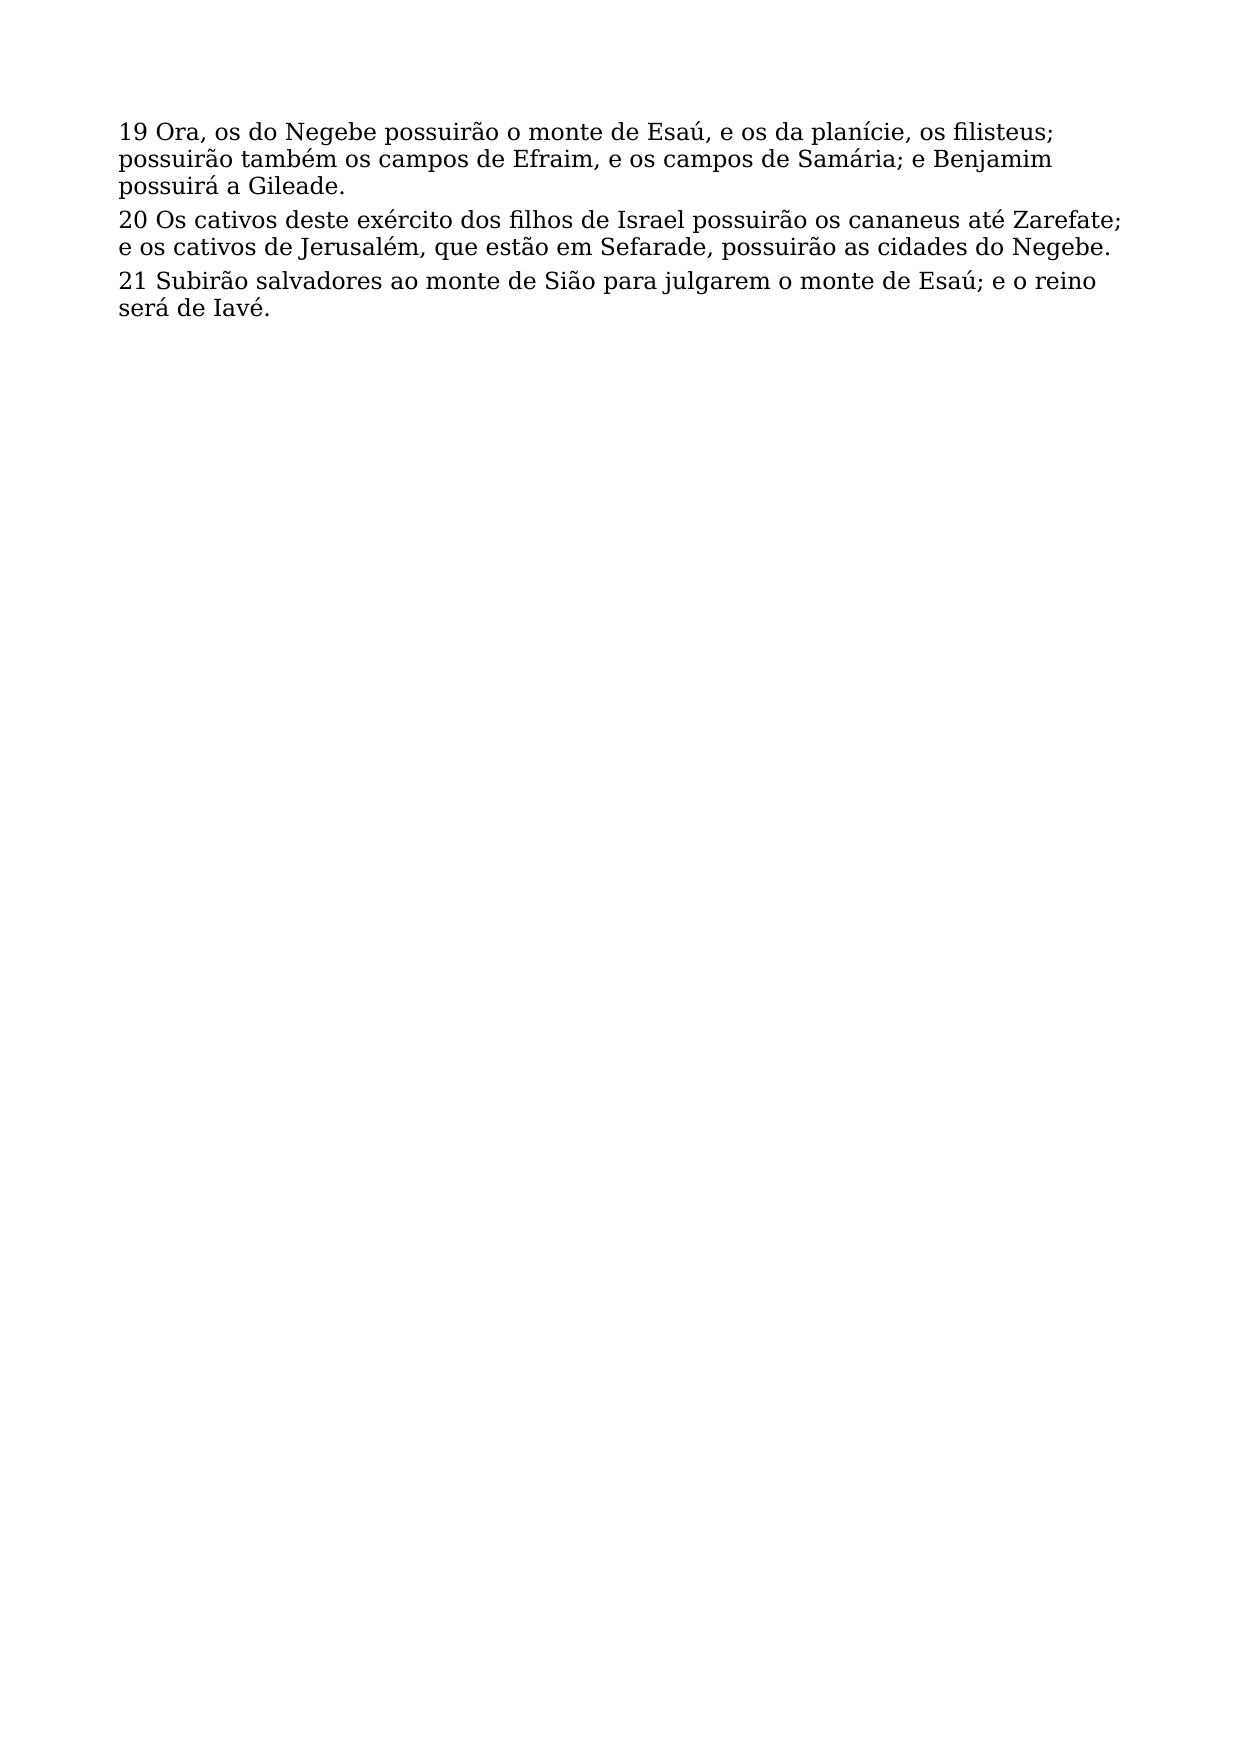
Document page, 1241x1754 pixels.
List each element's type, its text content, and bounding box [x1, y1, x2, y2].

text 19 Ora, os do Negebe possuirão o monte de Esaú, e os da planície, os filisteus; possuirão também os campos de Efraim, e os campos de Samária; e Benjamim possuirá a Gileade. [118, 118, 1122, 200]
text 21 Subirão salvadores ao monte de Sião para julgarem o monte de Esaú; e o reino será de Iavé. [118, 267, 1122, 322]
text 20 Os cativos deste exército dos filhos de Israel possuirão os cananeus até Zarefate; e os cativos de Jerusalém, que estão em Sefarade, possuirão as cidades do Negebe. [118, 206, 1122, 261]
